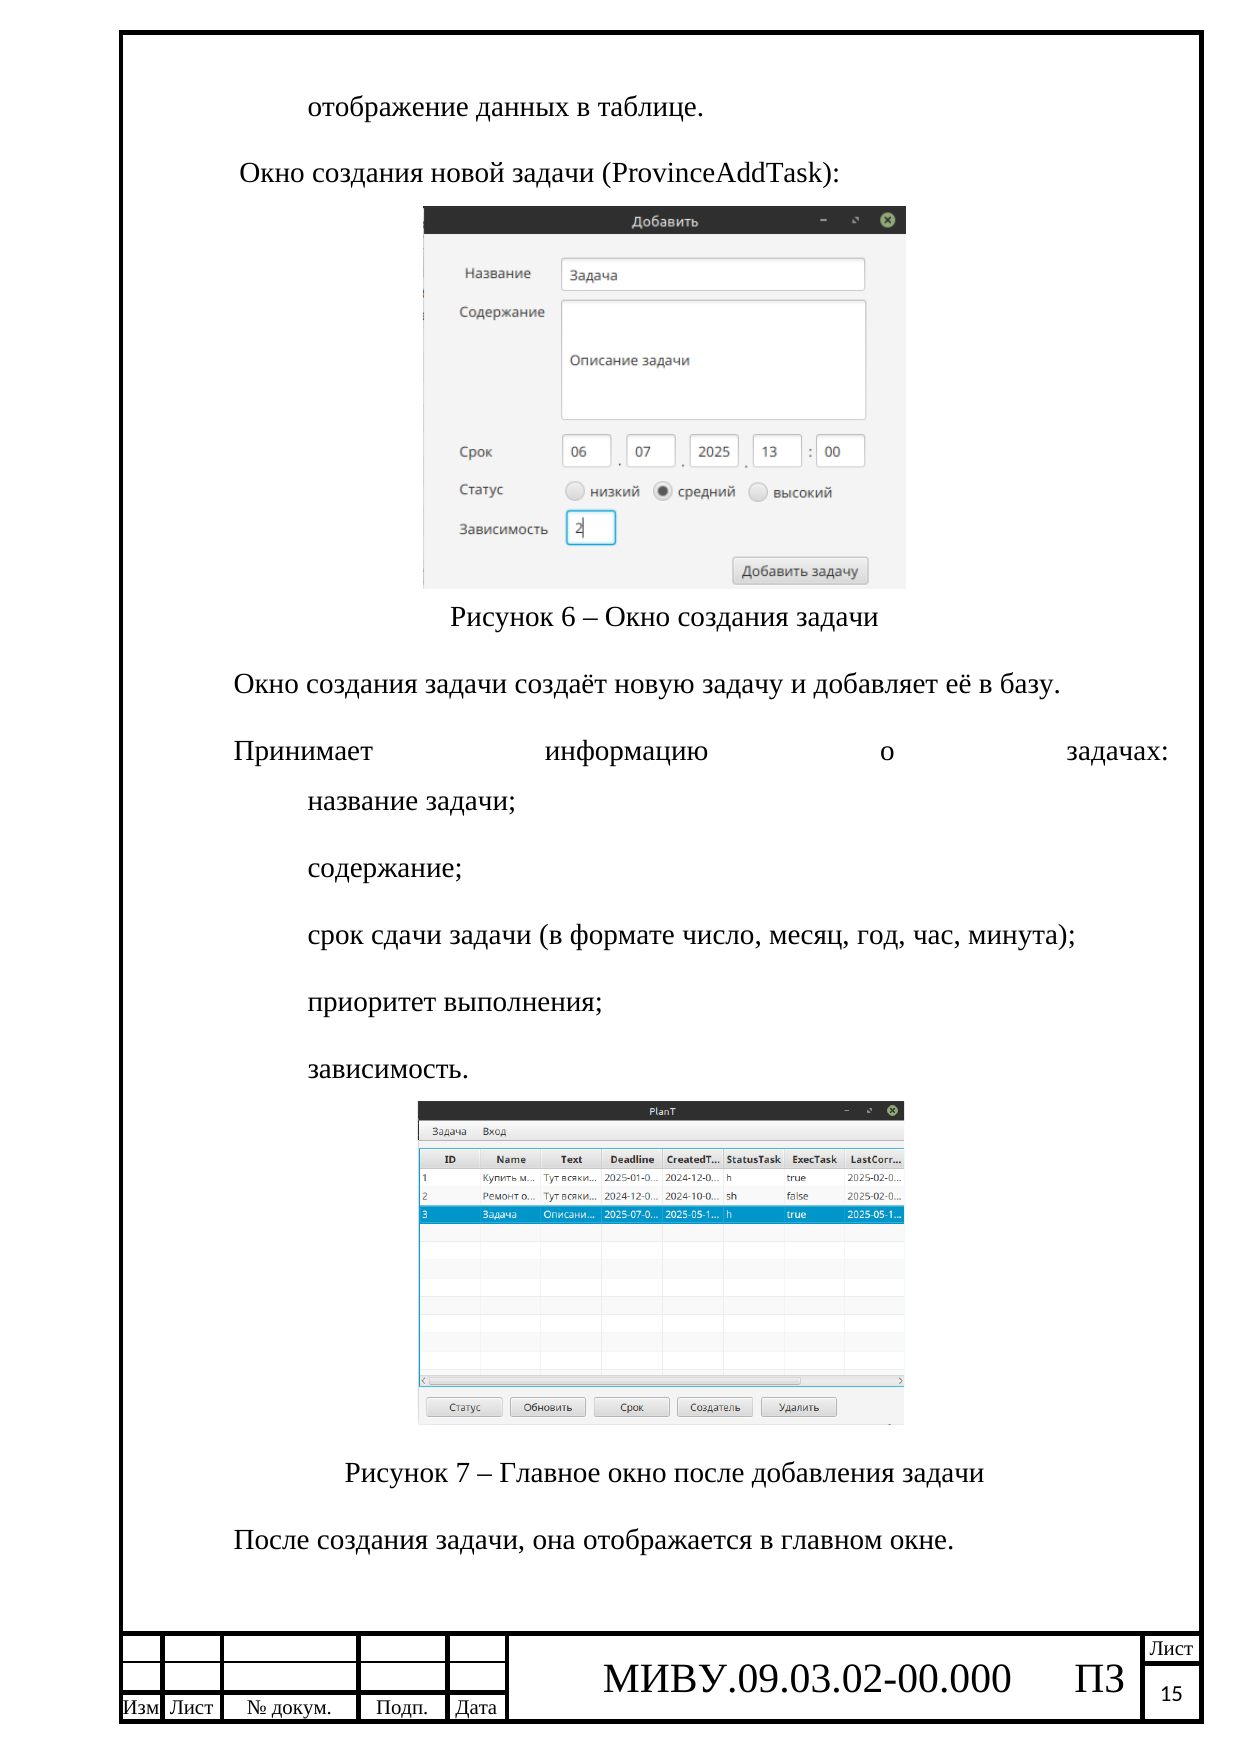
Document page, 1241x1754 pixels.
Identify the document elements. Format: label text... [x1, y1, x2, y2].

text приоритет выполнения; [159, 984, 1169, 1018]
text зависимость. [159, 1051, 1169, 1085]
text содержание; [159, 850, 1169, 884]
text отображение данных в таблице. [159, 89, 1169, 122]
text срок сдачи задачи (в формате число, месяц, год, час, минута); [159, 917, 1169, 951]
text Рисунок 6 – Окно создания задачи [159, 599, 1169, 632]
text Принимает информацию о задачах: название задачи; [159, 733, 1169, 817]
text Рисунок 7 – Главное окно после добавления задачи [159, 1455, 1169, 1488]
picture [423, 206, 906, 589]
text Окно создания новой задачи (ProvinceAddTask): [159, 156, 1169, 189]
text После создания задачи, она отображается в главном окне. [159, 1522, 1169, 1556]
text Окно создания задачи создаёт новую задачу и добавляет её в базу. [159, 666, 1169, 699]
picture [417, 1101, 905, 1425]
